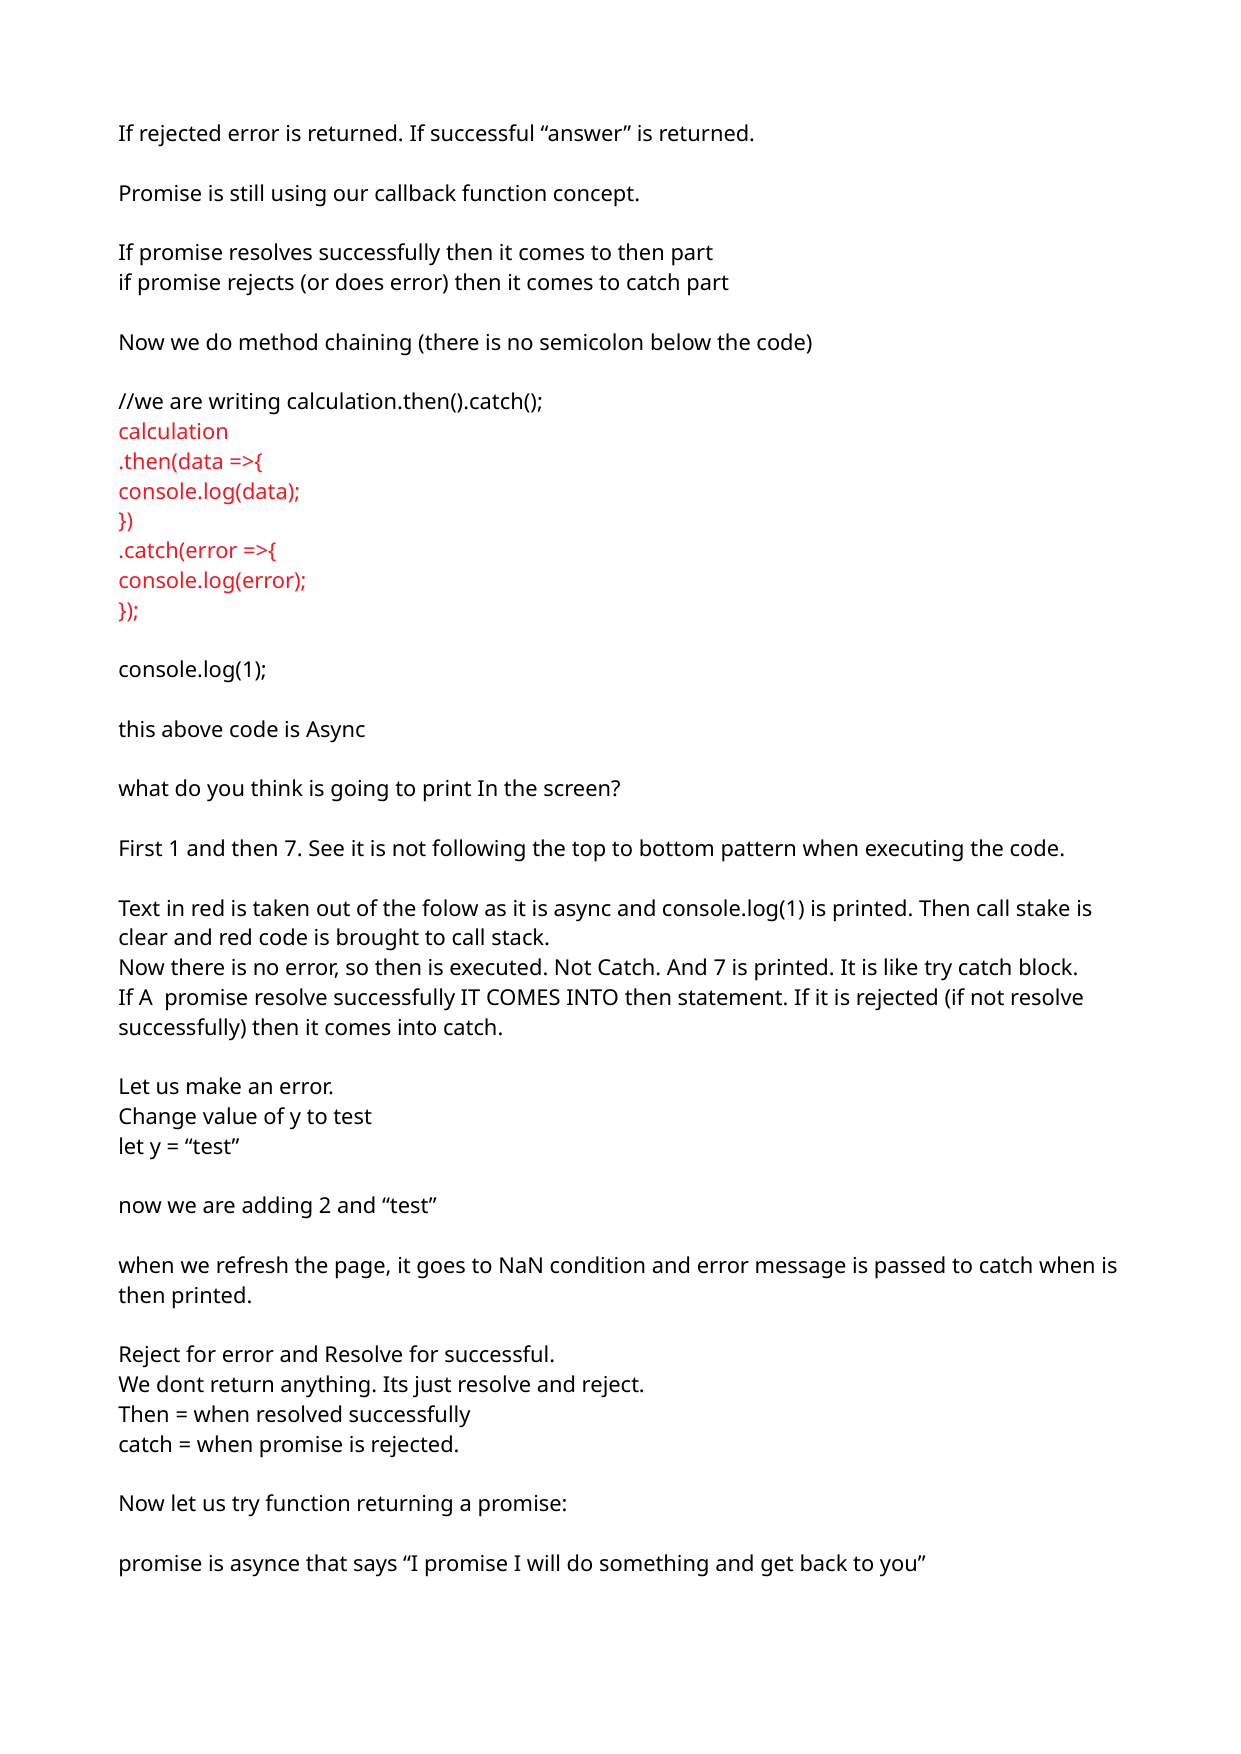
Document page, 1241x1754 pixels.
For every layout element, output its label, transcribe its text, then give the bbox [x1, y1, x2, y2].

text this above code is Async [118, 714, 1122, 744]
text console.log(1); [118, 654, 1122, 684]
text First 1 and then 7. See it is not following the top to bottom pattern when executing the code. [118, 833, 1122, 863]
text console.log(error); [118, 565, 1122, 595]
text Now we do method chaining (there is no semicolon below the code) [118, 327, 1122, 356]
text calculation [118, 416, 1122, 446]
text If promise resolves successfully then it comes to then part [118, 237, 1122, 267]
text We dont return anything. Its just resolve and reject. [118, 1369, 1122, 1399]
text }) [118, 505, 1122, 535]
text catch = when promise is rejected. [118, 1429, 1122, 1459]
text when we refresh the page, it goes to NaN condition and error message is passed to catch when is then printed. [118, 1250, 1122, 1310]
text Reject for error and Resolve for successful. [118, 1339, 1122, 1369]
text console.log(data); [118, 476, 1122, 505]
text Change value of y to test [118, 1101, 1122, 1131]
text if promise rejects (or does error) then it comes to catch part [118, 267, 1122, 297]
text //we are writing calculation.then().catch(); [118, 386, 1122, 416]
text let y = “test” [118, 1131, 1122, 1161]
text If A promise resolve successfully IT COMES INTO then statement. If it is rejected (if not resolve successfully) then it comes into catch. [118, 982, 1122, 1042]
text Let us make an error. [118, 1071, 1122, 1101]
text If rejected error is returned. If successful “answer” is returned. [118, 118, 1122, 148]
text Then = when resolved successfully [118, 1399, 1122, 1429]
text Text in red is taken out of the folow as it is async and console.log(1) is printed. Then call stake is clear and red code is brought to call stack. [118, 893, 1122, 952]
text what do you think is going to print In the screen? [118, 773, 1122, 803]
text now we are adding 2 and “test” [118, 1191, 1122, 1220]
text promise is asynce that says “I promise I will do something and get back to you” [118, 1548, 1122, 1578]
text .then(data =>{ [118, 446, 1122, 476]
text Now there is no error, so then is executed. Not Catch. And 7 is printed. It is like try catch block. [118, 952, 1122, 982]
text Now let us try function returning a promise: [118, 1488, 1122, 1518]
text Promise is still using our callback function concept. [118, 178, 1122, 207]
text }); [118, 595, 1122, 624]
text .catch(error =>{ [118, 535, 1122, 565]
